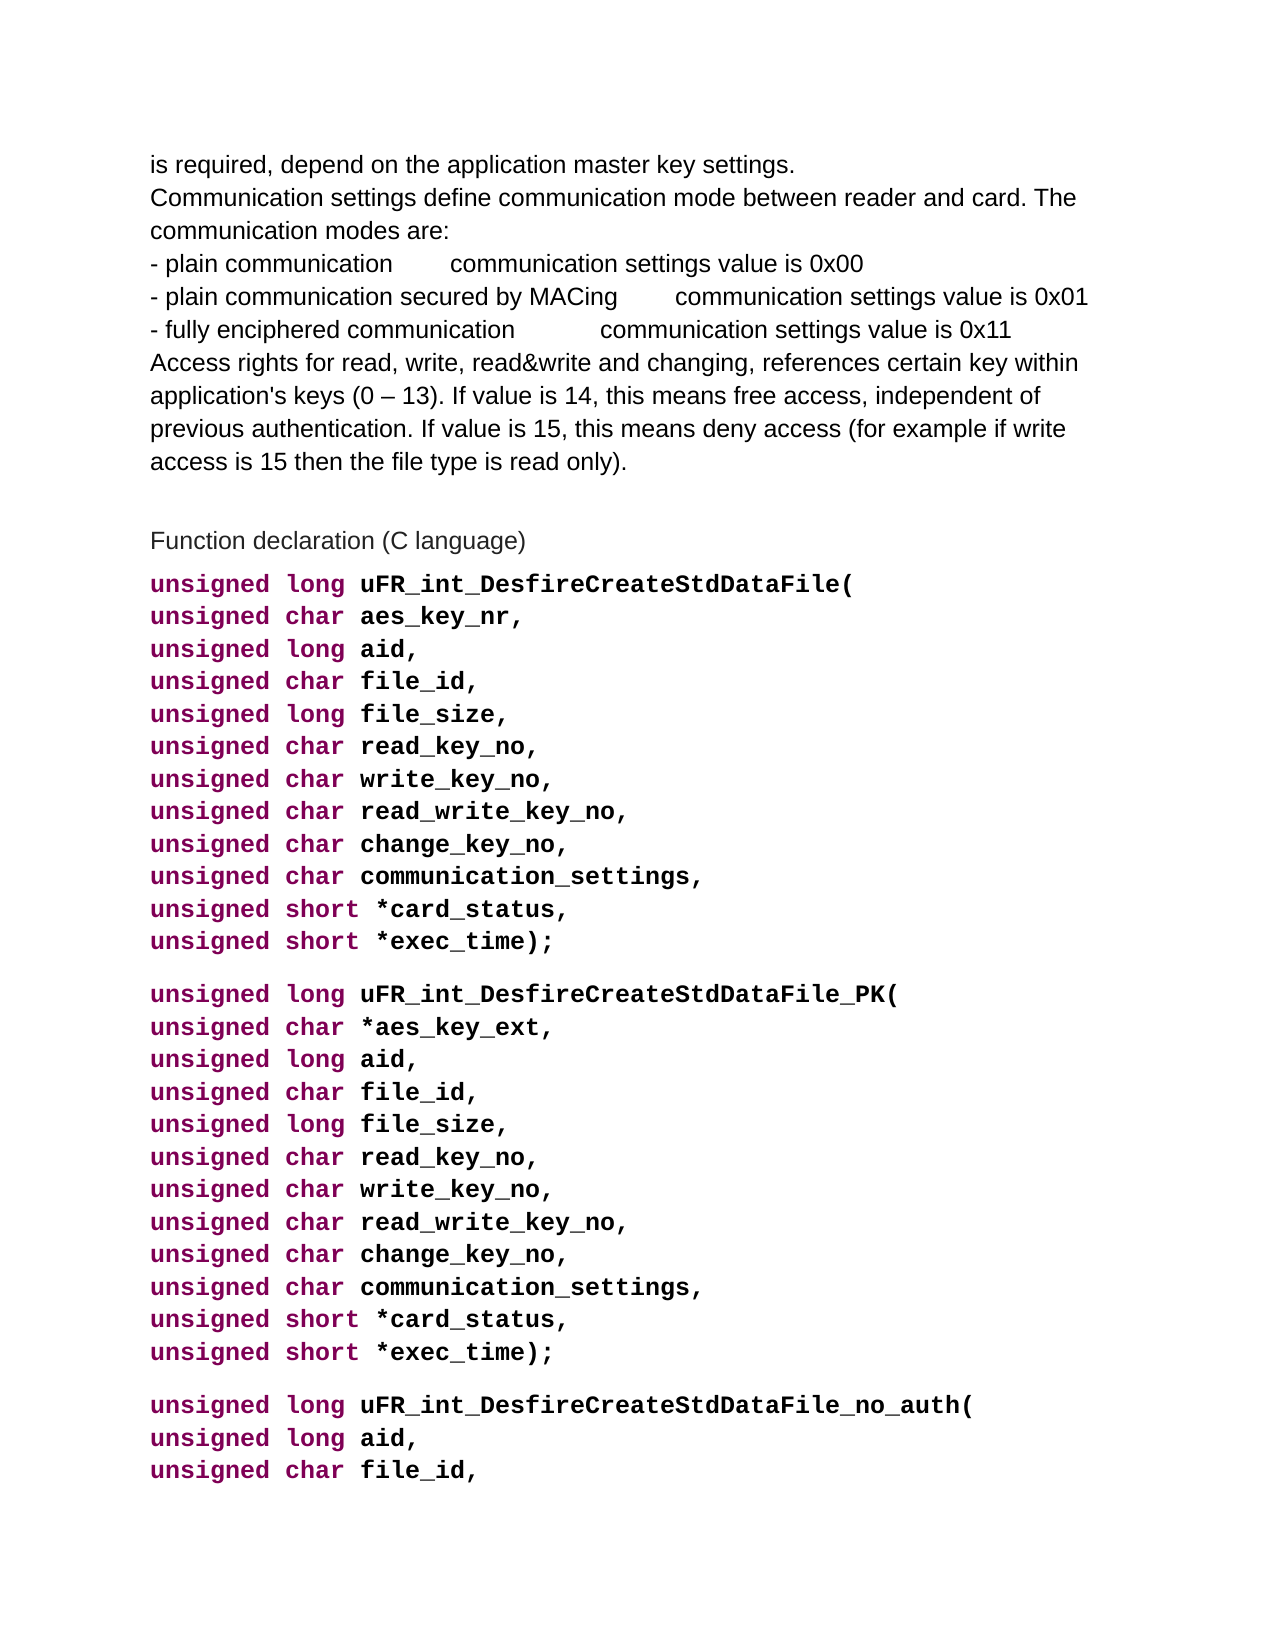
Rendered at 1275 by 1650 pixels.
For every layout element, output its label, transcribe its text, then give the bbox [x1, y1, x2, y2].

text unsigned long uFR_int_DesfireCreateStdDataFile( unsigned char aes_key_nr, unsigned long aid, unsigned char file_id, unsigned long file_size, unsigned char read_key_no, unsigned char write_key_no, unsigned char read_write_key_no, unsigned char change_key_no, unsigned char communication_settings, unsigned short *card_status, unsigned short *exec_time); [150, 571, 1125, 957]
text unsigned long uFR_int_DesfireCreateStdDataFile_no_auth( unsigned long aid, unsigned char file_id, [150, 1393, 1125, 1486]
text unsigned long uFR_int_DesfireCreateStdDataFile_PK( unsigned char *aes_key_ext, unsigned long aid, unsigned char file_id, unsigned long file_size, unsigned char read_key_no, unsigned char write_key_no, unsigned char read_write_key_no, unsigned char change_key_no, unsigned char communication_settings, unsigned short *card_status, unsigned short *exec_time); [150, 982, 1125, 1368]
text Function declaration (C language) [150, 526, 1125, 554]
text is required, depend on the application master key settings. Communication settings define communication mode between reader and card. The communication modes are: - plain communication communication settings value is 0x00 - plain communication secured by MACing communication settings value is 0x01 - fully enciphered communication communication settings value is 0x11 Access rights for read, write, read&write and changing, references certain key within application's keys (0 – 13). If value is 14, this means free access, independent of previous authentication. If value is 15, this means deny access (for example if write access is 15 then the file type is read only). [150, 150, 1125, 509]
